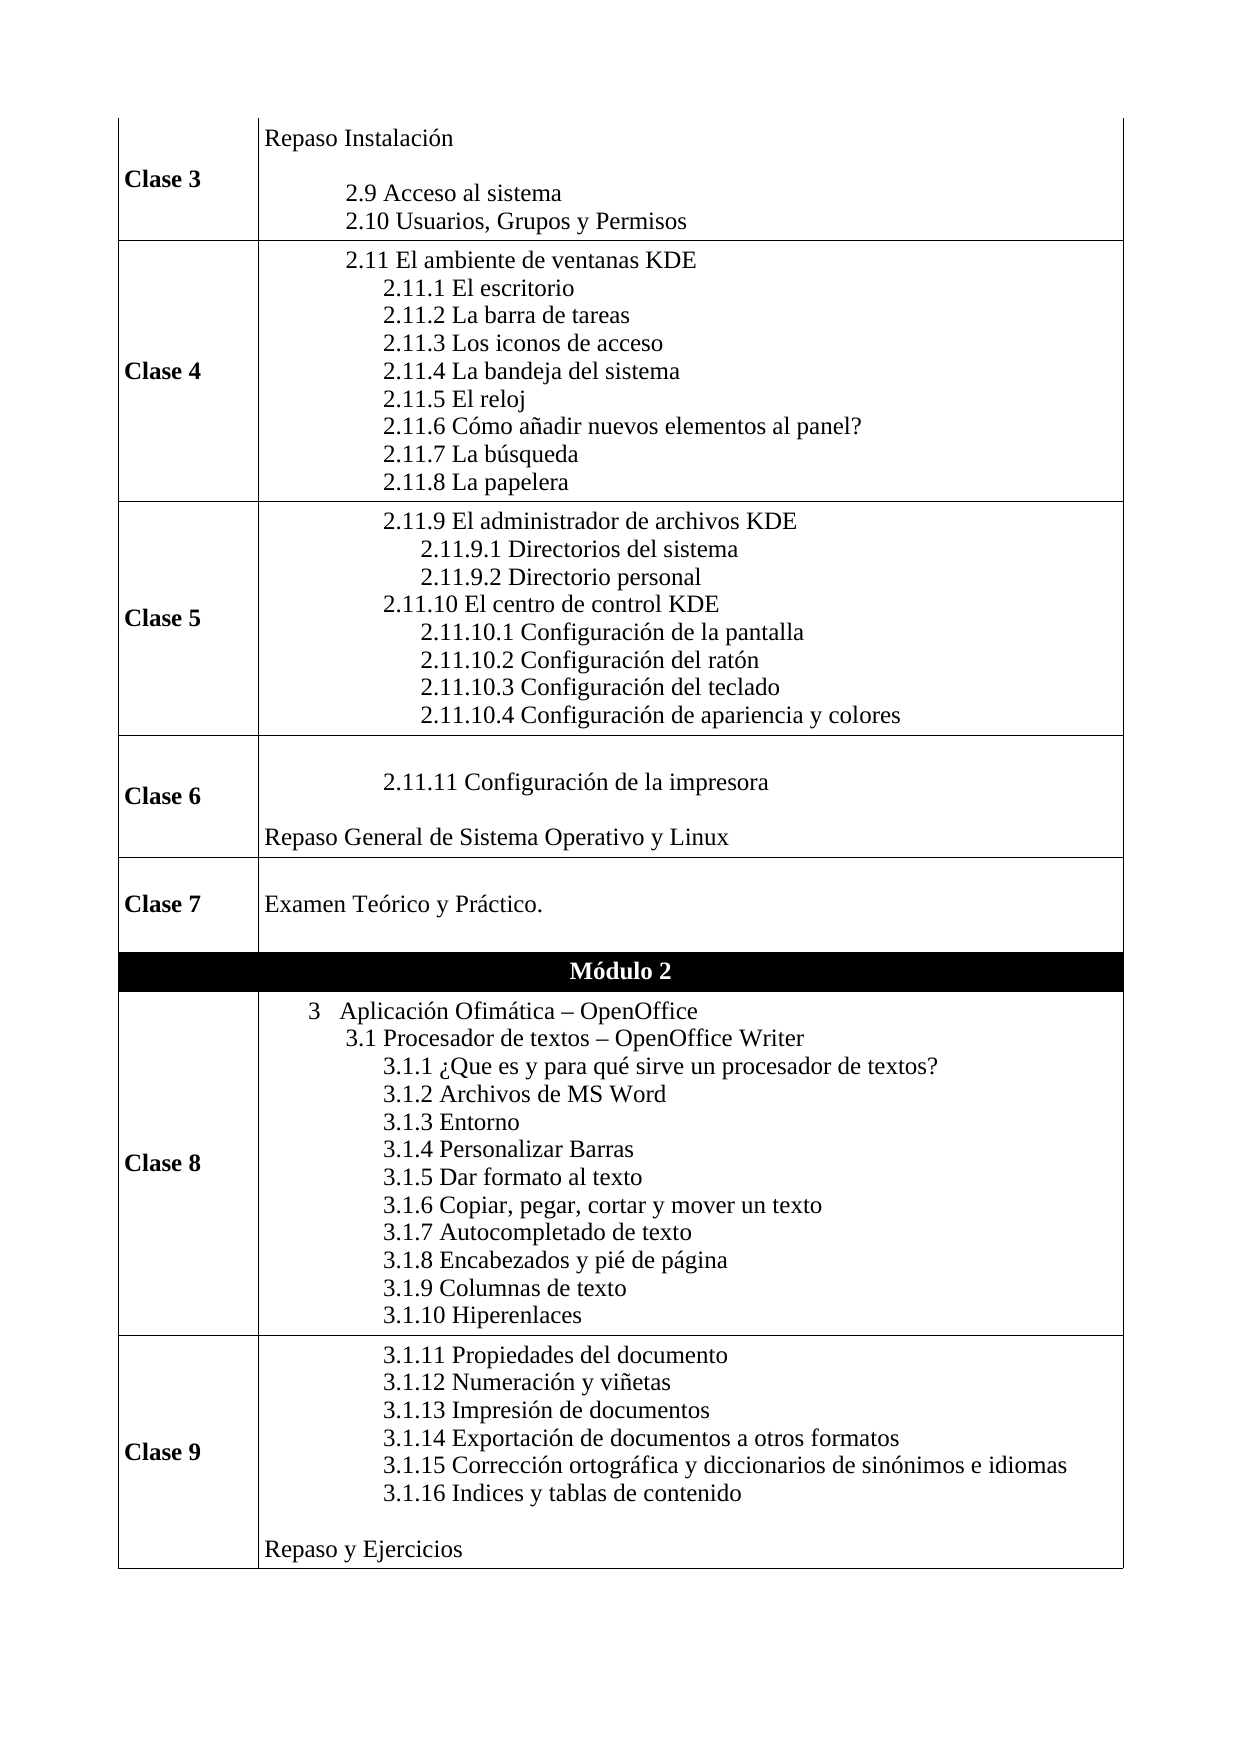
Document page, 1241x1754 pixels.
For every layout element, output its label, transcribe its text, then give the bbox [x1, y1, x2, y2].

table_cell El administrador de archivos KDE Directorios del sistema Directorio personal El centro de control KDE Configuración de la pantalla Configuración del ratón Configuración del teclado Configuración de apariencia y colores [259, 502, 1123, 735]
table_cell El ambiente de ventanas KDE El escritorio La barra de tareas Los iconos de acceso La bandeja del sistema El reloj Cómo añadir nuevos elementos al panel? La búsqueda La papelera [259, 241, 1123, 501]
table_cell Propiedades del documento Numeración y viñetas Impresión de documentos Exportación de documentos a otros formatos Corrección ortográfica y diccionarios de sinónimos e idiomas Indices y tablas de contenido Repaso y Ejercicios [259, 1336, 1123, 1568]
table_cell Clase 9 [119, 1336, 258, 1568]
table_cell Aplicación Ofimática – OpenOffice Procesador de textos – OpenOffice Writer ¿Que es y para qué sirve un procesador de textos? Archivos de MS Word Entorno Personalizar Barras Dar formato al texto Copiar, pegar, cortar y mover un texto Autocompletado de texto Encabezados y pié de página Columnas de texto Hiperenlaces [259, 992, 1123, 1335]
table_cell Clase 5 [119, 502, 258, 735]
table_cell Módulo 2 [119, 953, 1123, 991]
table_cell Examen Teórico y Práctico. [259, 858, 1123, 952]
table_cell Clase 7 [119, 858, 258, 952]
table_cell Configuración de la impresora Repaso General de Sistema Operativo y Linux [259, 736, 1123, 857]
table_cell Repaso Instalación Acceso al sistema Usuarios, Grupos y Permisos [259, 118, 1123, 240]
table_cell Clase 8 [119, 992, 258, 1335]
table_cell Clase 4 [119, 241, 258, 501]
table_cell Clase 6 [119, 736, 258, 857]
table_cell Clase 3 [119, 118, 258, 240]
